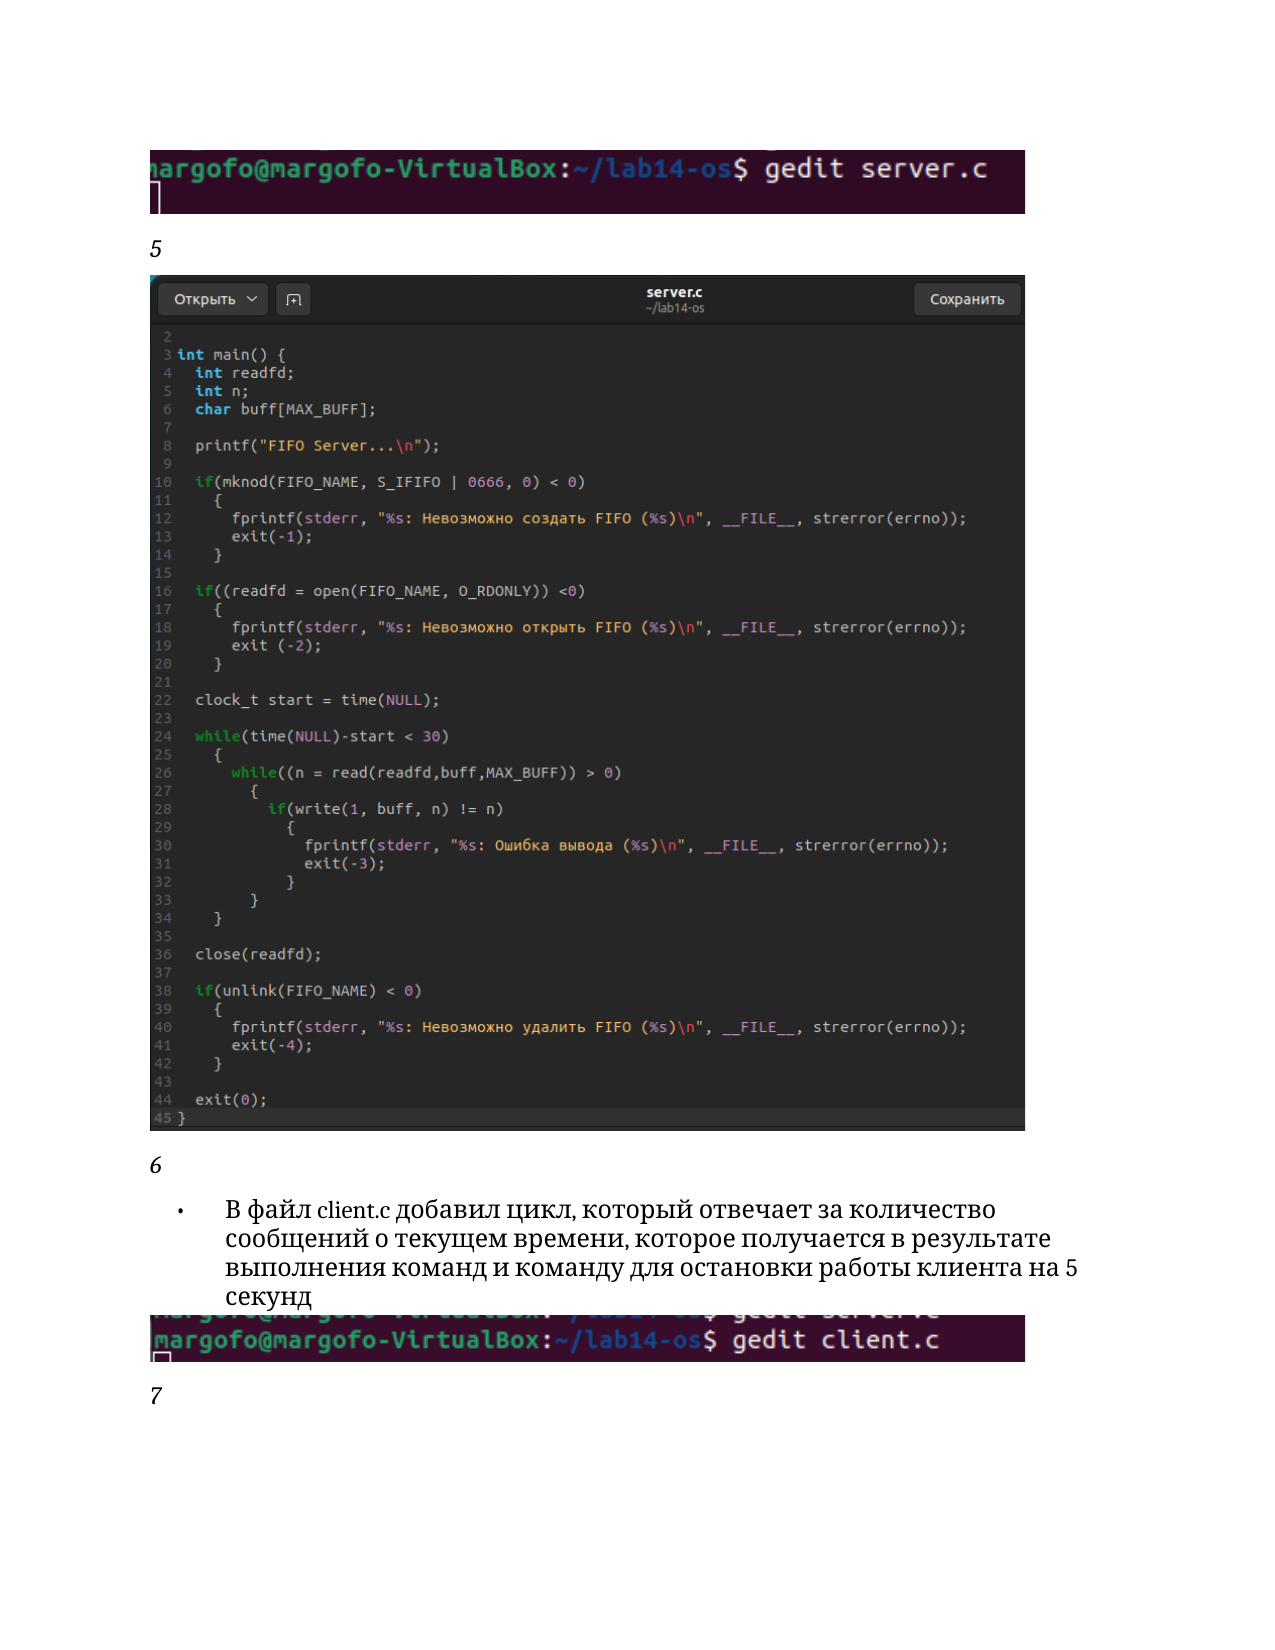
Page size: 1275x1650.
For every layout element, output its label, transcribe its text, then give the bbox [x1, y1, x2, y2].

text 6 [150, 1151, 1125, 1180]
text 5 [150, 234, 1125, 263]
text 7 [150, 1382, 1125, 1411]
list В файл client.c добавил цикл, который отвечает за количество сообщений о текущем времени, которое получается в результате выполнения команд и команду для остановки работы клиента на 5 секунд [175, 1196, 1125, 1311]
